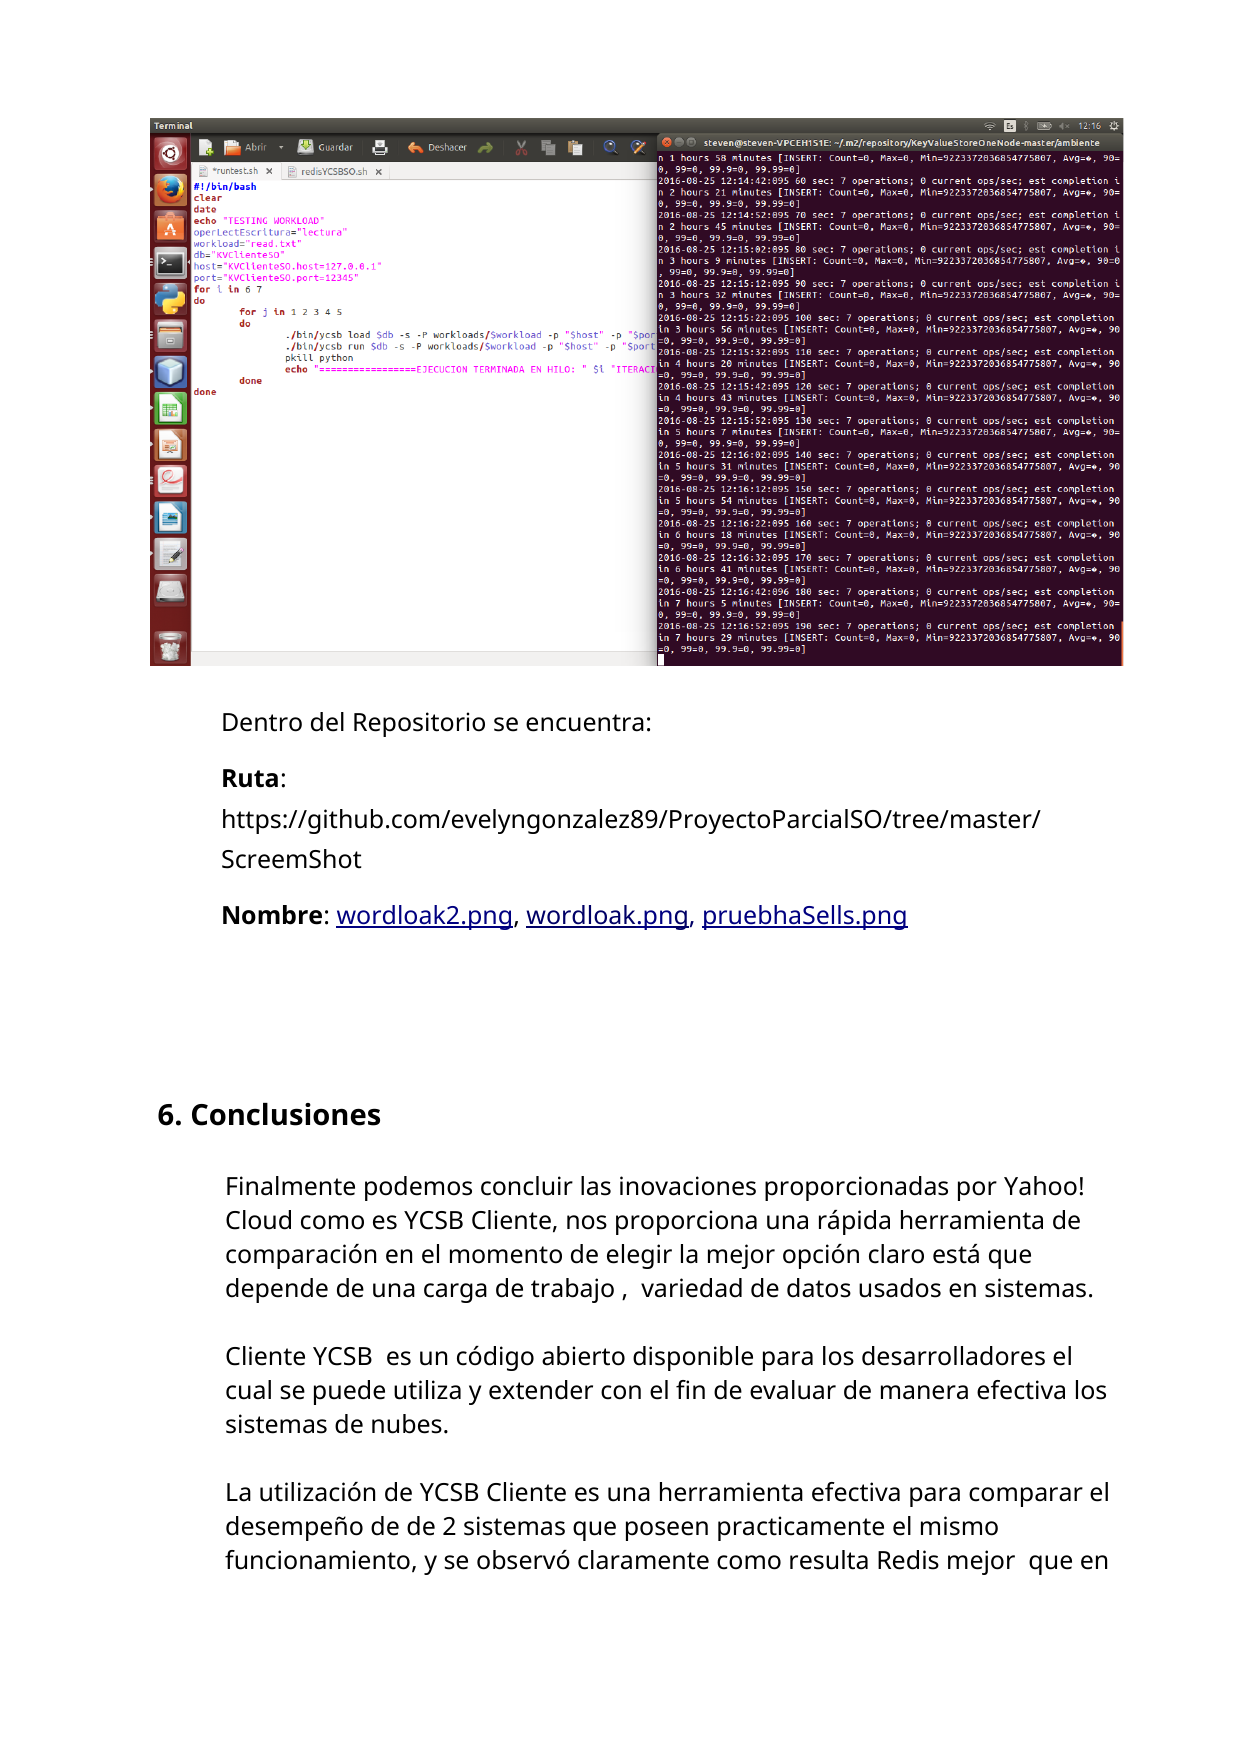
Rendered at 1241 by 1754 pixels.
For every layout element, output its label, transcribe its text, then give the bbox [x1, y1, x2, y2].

text Finalmente podemos concluir las inovaciones proporcionadas por Yahoo! Cloud como es YCSB Cliente, nos proporciona una rápida herramienta de comparación en el momento de elegir la mejor opción claro está que depende de una carga de trabajo , variedad de datos usados en sistemas. [225, 1168, 1123, 1304]
picture [150, 118, 1124, 666]
text Nombre: wordloak2.png, wordloak.png, pruebhaSells.png [221, 898, 1123, 932]
text La utilización de YCSB Cliente es una herramienta efectiva para comparar el desempeño de de 2 sistemas que poseen practicamente el mismo funcionamiento, y se observó claramente como resulta Redis mejor que en [225, 1441, 1123, 1577]
text Cliente YCSB es un código abierto disponible para los desarrolladores el cual se puede utiliza y extender con el fin de evaluar de manera efectiva los sistemas de nubes. [225, 1339, 1123, 1441]
text 6. Conclusiones [150, 1094, 1123, 1134]
text Ruta: https://github.com/evelyngonzalez89/ProyectoParcialSO/tree/master/ScreemShot [221, 761, 1123, 876]
text Dentro del Repositorio se encuentra: [221, 705, 1123, 739]
